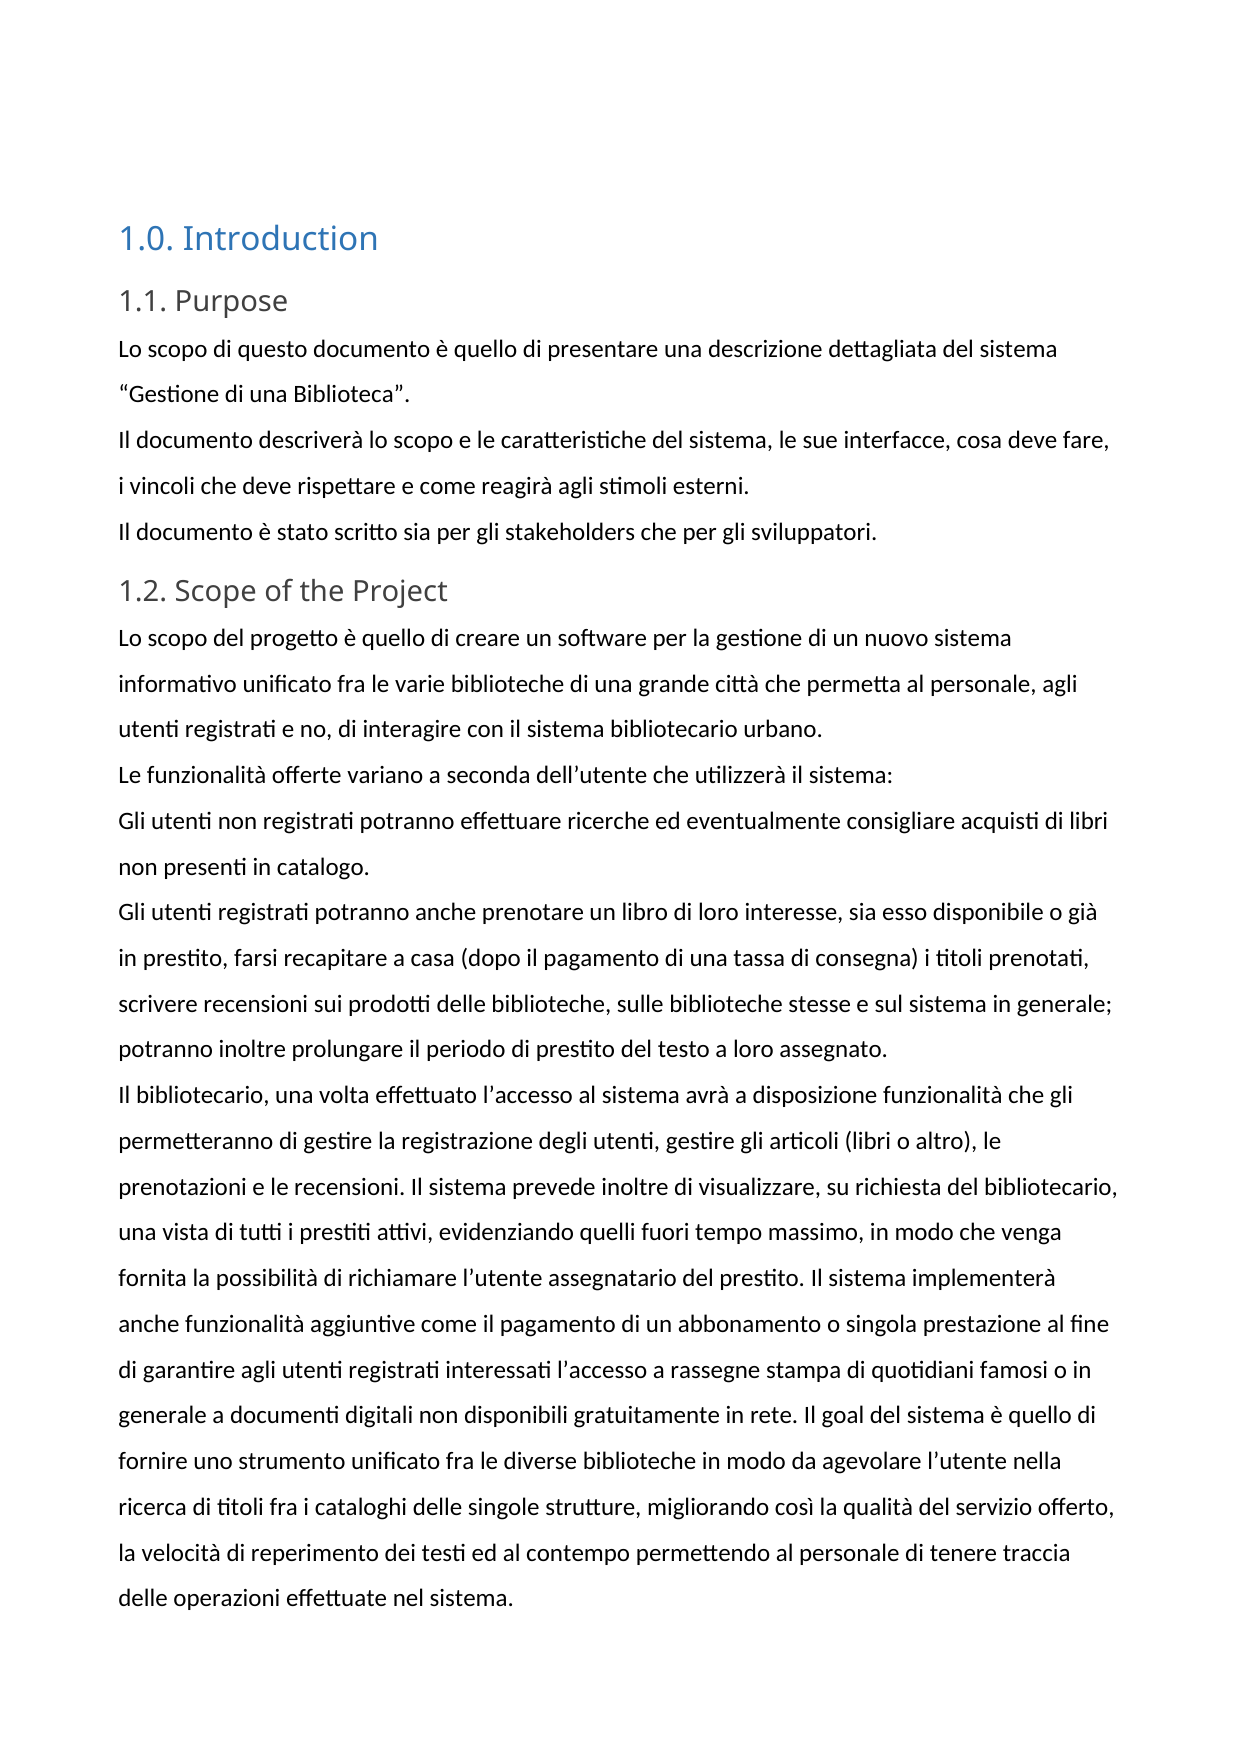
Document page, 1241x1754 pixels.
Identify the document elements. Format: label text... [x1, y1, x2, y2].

text Il documento descriverà lo scopo e le caratteristiche del sistema, le sue interfacce, cosa deve fare, i vincoli che deve rispettare e come reagirà agli stimoli esterni. [118, 424, 1122, 501]
text Le funzionalità offerte variano a seconda dell’utente che utilizzerà il sistema: [118, 759, 1122, 790]
subtitle 1.1. Purpose [118, 281, 1122, 320]
text Lo scopo di questo documento è quello di presentare una descrizione dettagliata del sistema “Gestione di una Biblioteca”. [118, 333, 1122, 409]
text Il documento è stato scritto sia per gli stakeholders che per gli sviluppatori. [118, 516, 1122, 546]
text Lo scopo del progetto è quello di creare un software per la gestione di un nuovo sistema informativo unificato fra le varie biblioteche di una grande città che permetta al personale, agli utenti registrati e no, di interagire con il sistema bibliotecario urbano. [118, 622, 1122, 744]
text Gli utenti registrati potranno anche prenotare un libro di loro interesse, sia esso disponibile o già in prestito, farsi recapitare a casa (dopo il pagamento di una tassa di consegna) i titoli prenotati, scrivere recensioni sui prodotti delle biblioteche, sulle biblioteche stesse e sul sistema in generale; potranno inoltre prolungare il periodo di prestito del testo a loro assegnato. [118, 896, 1122, 1064]
text Gli utenti non registrati potranno effettuare ricerche ed eventualmente consigliare acquisti di libri non presenti in catalogo. [118, 805, 1122, 881]
list 1.0. Introduction [118, 214, 1122, 260]
text Il bibliotecario, una volta effettuato l’accesso al sistema avrà a disposizione funzionalità che gli permetteranno di gestire la registrazione degli utenti, gestire gli articoli (libri o altro), le prenotazioni e le recensioni. Il sistema prevede inoltre di visualizzare, su richiesta del bibliotecario, una vista di tutti i prestiti attivi, evidenziando quelli fuori tempo massimo, in modo che venga fornita la possibilità di richiamare l’utente assegnatario del prestito. Il sistema implementerà anche funzionalità aggiuntive come il pagamento di un abbonamento o singola prestazione al fine di garantire agli utenti registrati interessati l’accesso a rassegne stampa di quotidiani famosi o in generale a documenti digitali non disponibili gratuitamente in rete. Il goal del sistema è quello di fornire uno strumento unificato fra le diverse biblioteche in modo da agevolare l’utente nella ricerca di titoli fra i cataloghi delle singole strutture, migliorando così la qualità del servizio offerto, la velocità di reperimento dei testi ed al contempo permettendo al personale di tenere traccia delle operazioni effettuate nel sistema. [118, 1079, 1122, 1613]
subtitle 1.2. Scope of the Project [118, 570, 1122, 609]
